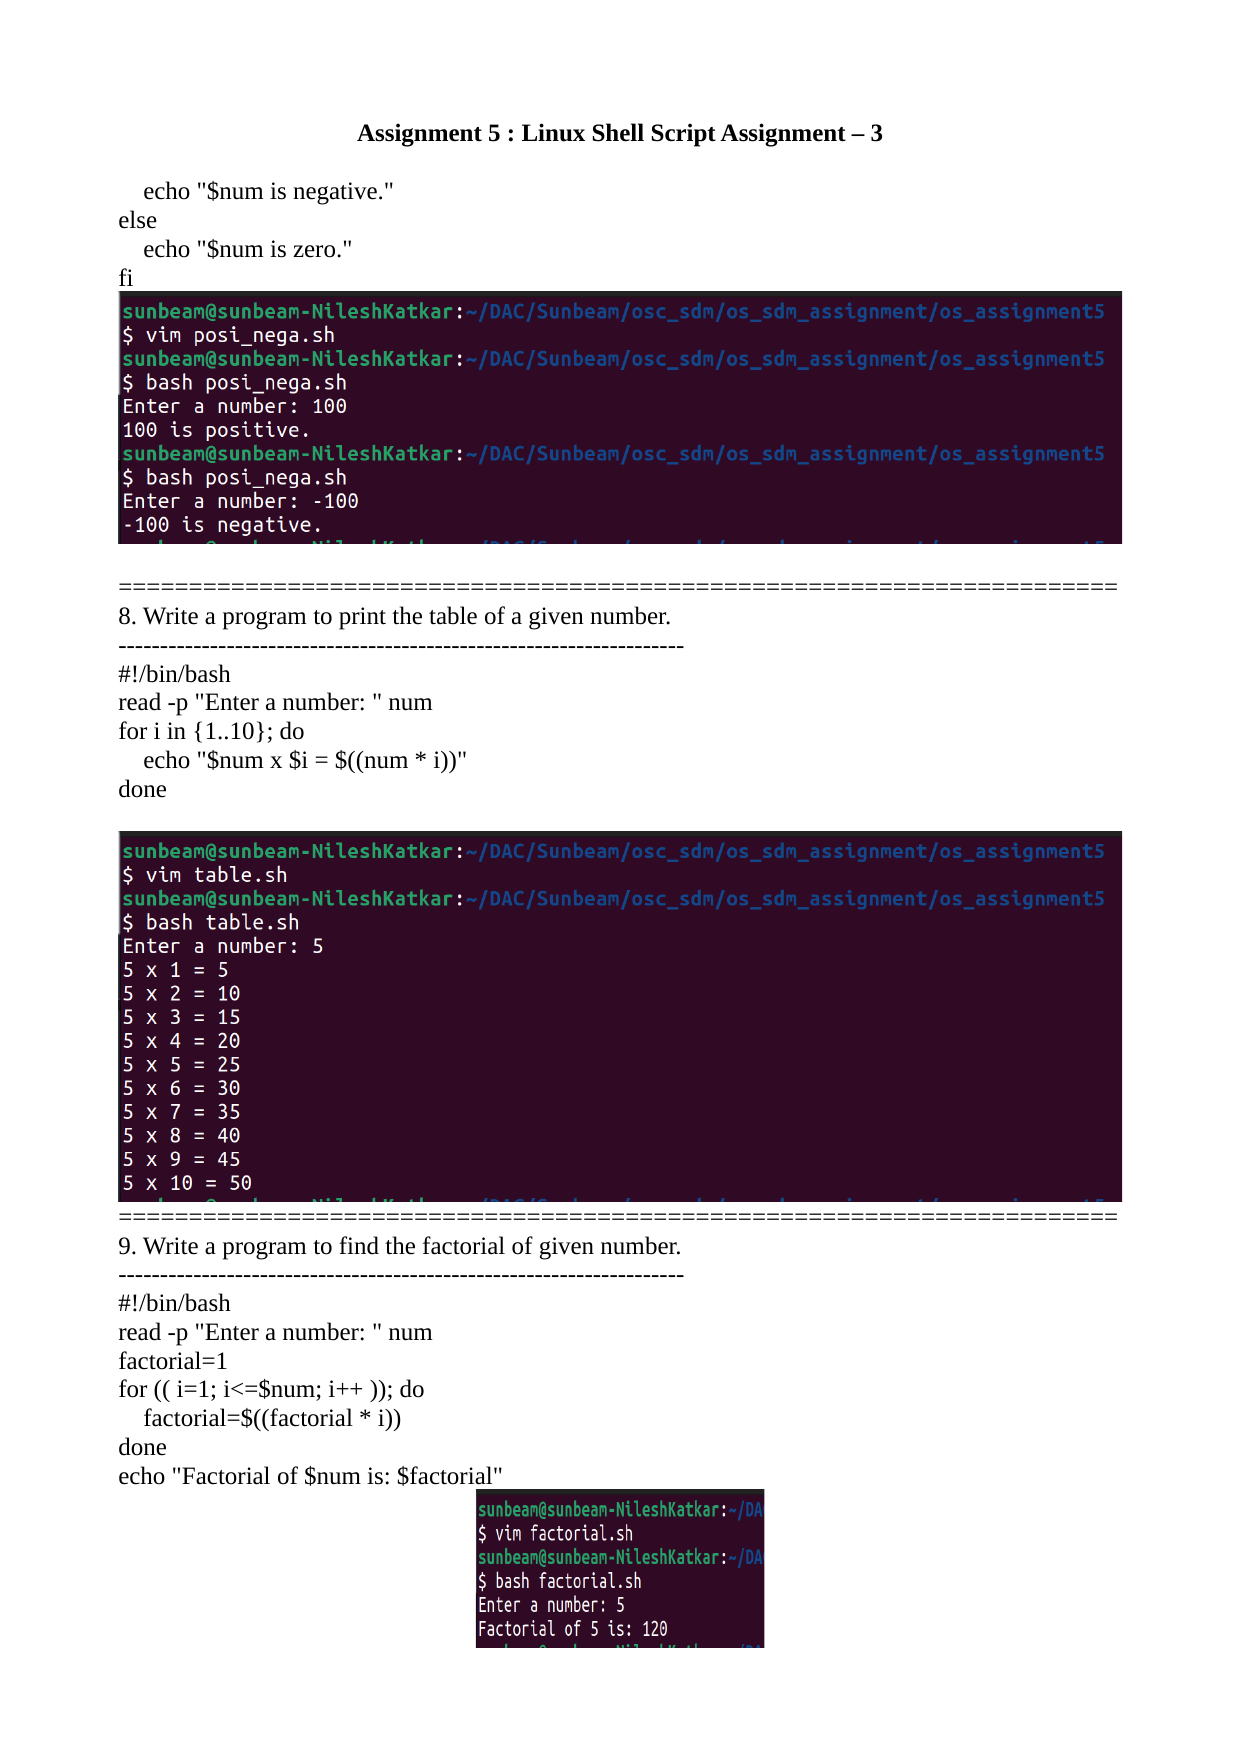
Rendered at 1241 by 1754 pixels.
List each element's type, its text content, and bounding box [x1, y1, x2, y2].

text else [118, 205, 1122, 234]
text fi [118, 263, 1122, 291]
text 8. Write a program to print the table of a given number. [118, 601, 1122, 630]
text 9. Write a program to find the factorial of given number. [118, 1231, 1122, 1259]
text read -p "Enter a number: " num [118, 1317, 1122, 1346]
text for i in {1..10}; do [118, 716, 1122, 745]
text ======================================================================= [118, 572, 1122, 601]
text -------------------------------------------------------------------- [118, 630, 1122, 659]
text #!/bin/bash [118, 659, 1122, 687]
picture [118, 831, 1123, 1202]
text echo "Factorial of $num is: $factorial" [118, 1461, 1122, 1489]
text done [118, 774, 1122, 802]
text echo "$num is negative." [118, 176, 1122, 205]
text echo "$num is zero." [118, 234, 1122, 263]
text ======================================================================= [118, 1202, 1122, 1231]
text factorial=1 [118, 1346, 1122, 1374]
text done [118, 1432, 1122, 1461]
text #!/bin/bash [118, 1288, 1122, 1317]
text read -p "Enter a number: " num [118, 687, 1122, 716]
text echo "$num x $i = $((num * i))" [118, 745, 1122, 774]
text -------------------------------------------------------------------- [118, 1259, 1122, 1288]
picture [118, 291, 1123, 544]
text factorial=$((factorial * i)) [118, 1403, 1122, 1432]
text for (( i=1; i<=$num; i++ )); do [118, 1374, 1122, 1403]
